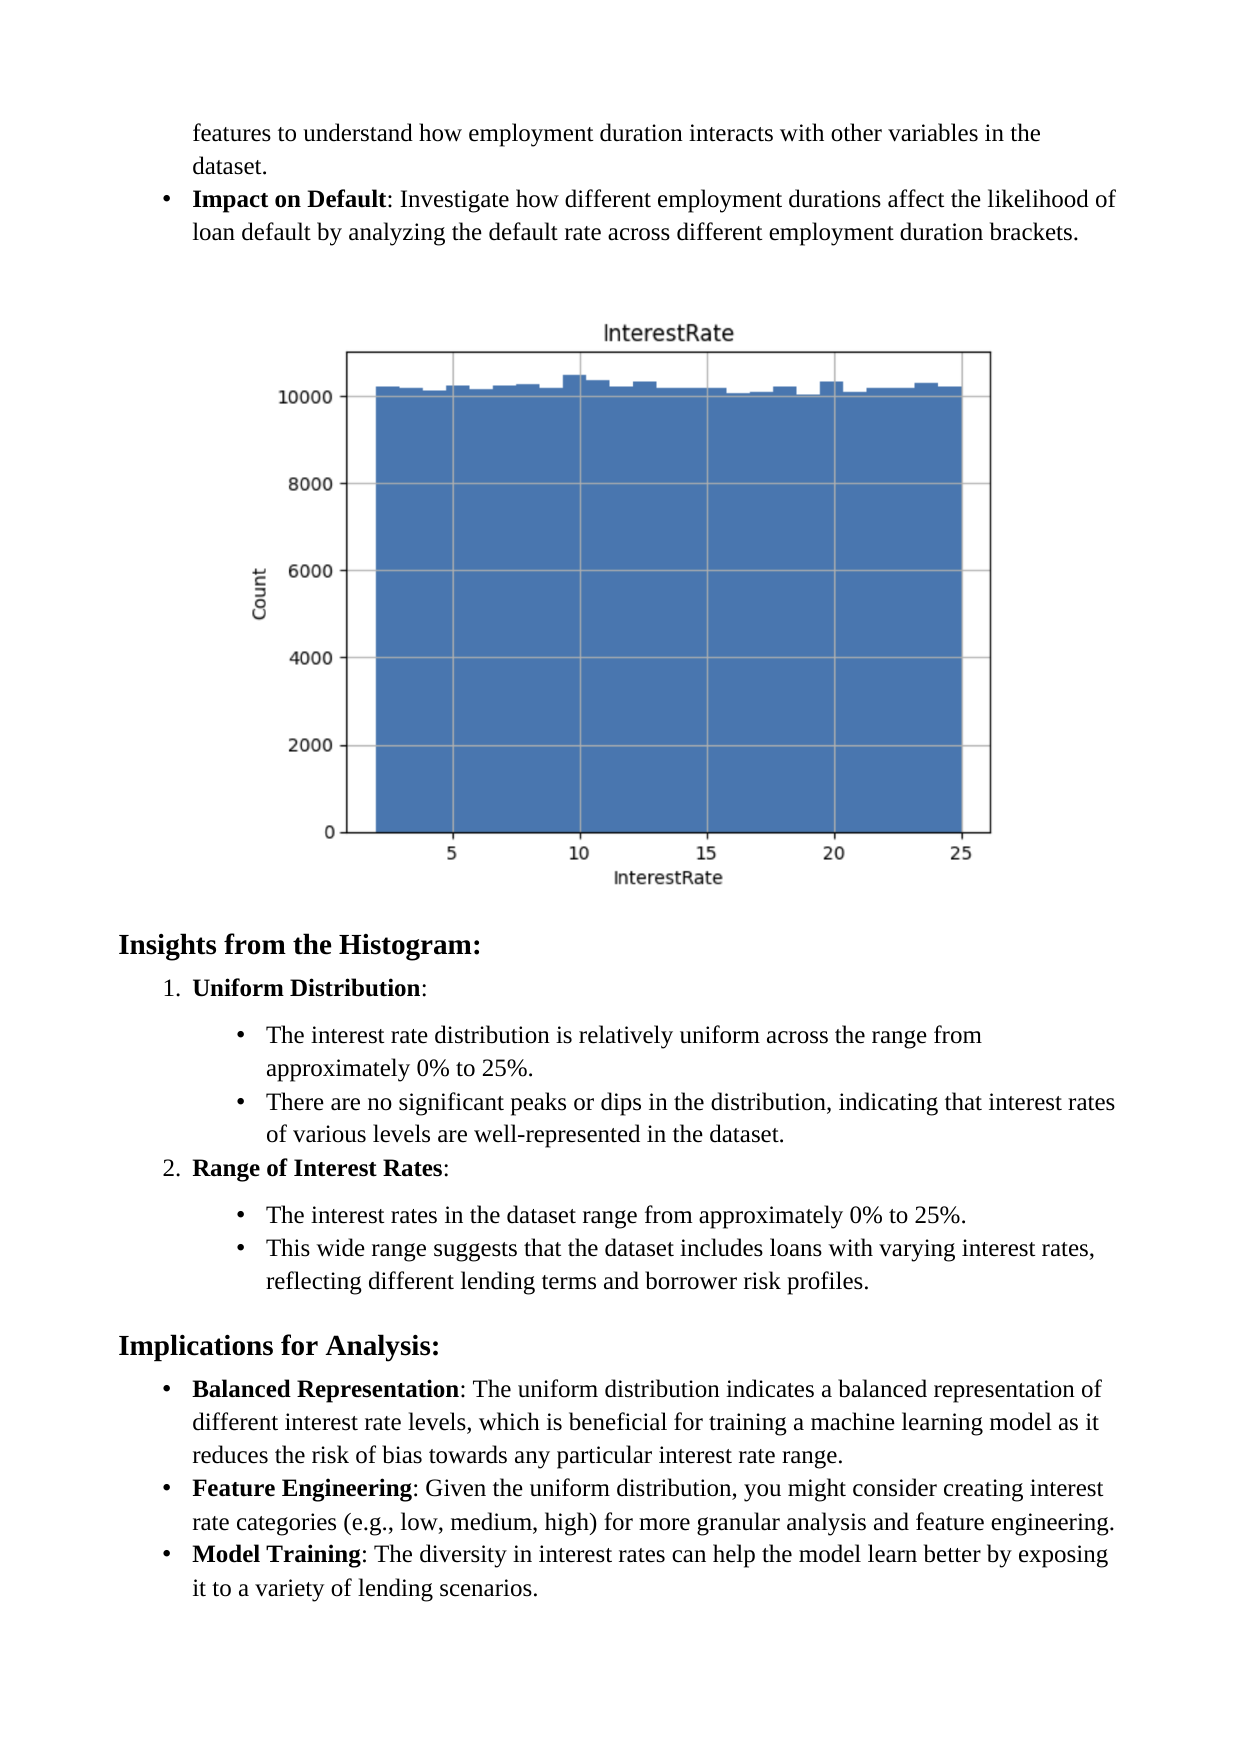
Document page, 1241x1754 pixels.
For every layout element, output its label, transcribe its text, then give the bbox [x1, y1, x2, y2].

list Model Training: The diversity in interest rates can help the model learn better by exposing it to a variety of lending scenarios. [162, 1539, 1122, 1601]
subtitle Implications for Analysis: [118, 1328, 1122, 1362]
list There are no significant peaks or dips in the distribution, indicating that interest rates of various levels are well-represented in the dataset. [236, 1087, 1122, 1148]
picture [240, 312, 1000, 898]
list Balanced Representation: The uniform distribution indicates a balanced representation of different interest rate levels, which is beneficial for training a machine learning model as it reduces the risk of bias towards any particular interest rate range. [162, 1374, 1122, 1469]
list Range of Interest Rates: [162, 1153, 1122, 1181]
list The interest rates in the dataset range from approximately 0% to 25%. [236, 1200, 1122, 1229]
list Uniform Distribution: [162, 973, 1122, 1002]
list Feature Engineering: Given the uniform distribution, you might consider creating interest rate categories (e.g., low, medium, high) for more granular analysis and feature engineering. [162, 1473, 1122, 1535]
list The interest rate distribution is relatively uniform across the range from approximately 0% to 25%. [236, 1021, 1122, 1082]
list Impact on Default: Investigate how different employment durations affect the likelihood of loan default by analyzing the default rate across different employment duration brackets. [162, 184, 1122, 246]
subtitle Insights from the Histogram: [118, 927, 1122, 960]
list This wide range suggests that the dataset includes loans with varying interest rates, reflecting different lending terms and borrower risk profiles. [236, 1233, 1122, 1295]
list features to understand how employment duration interacts with other variables in the dataset. [162, 118, 1122, 180]
